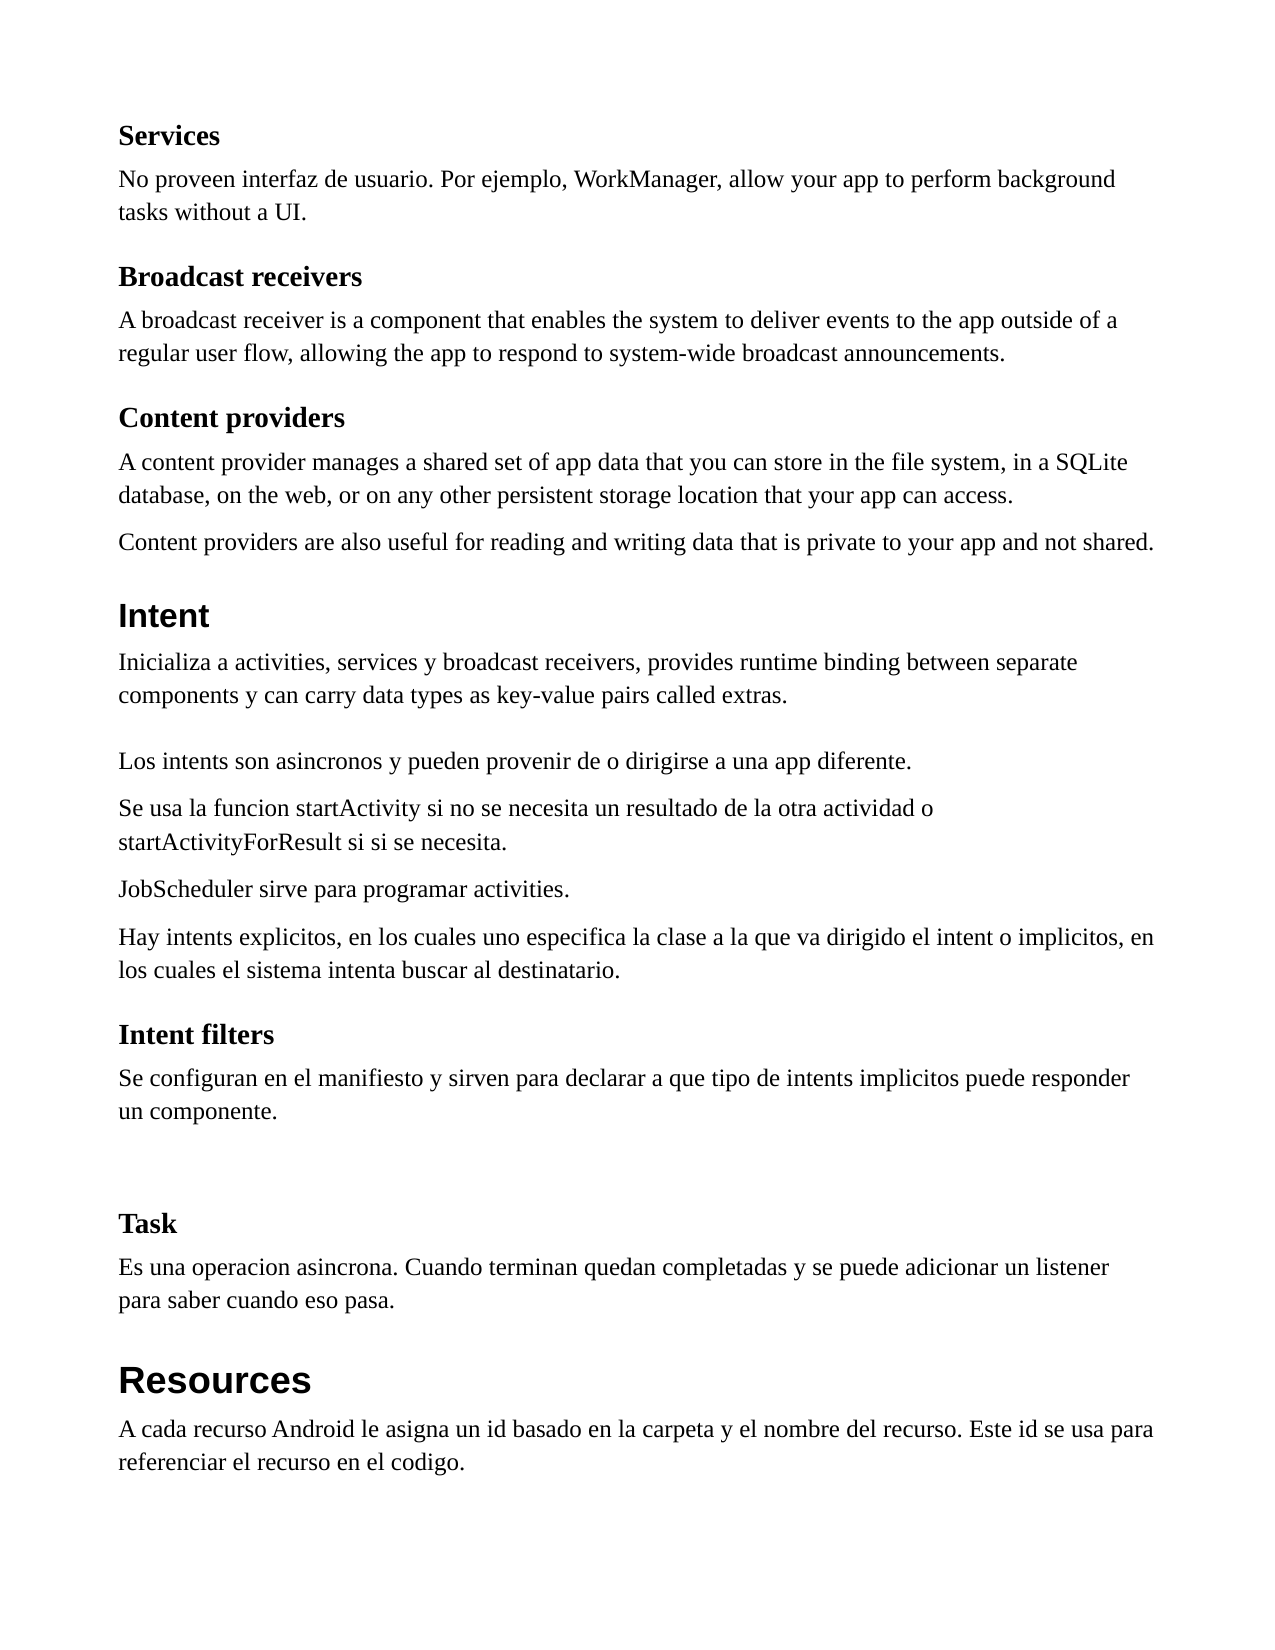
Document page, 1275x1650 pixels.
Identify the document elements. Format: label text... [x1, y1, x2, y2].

subtitle Broadcast receivers [118, 259, 1157, 293]
subtitle Resources [118, 1357, 1157, 1401]
text Inicializa a activities, services y broadcast receivers, provides runtime binding between separate components y can carry data types as key-value pairs called extras. [118, 647, 1157, 709]
text A content provider manages a shared set of app data that you can store in the file system, in a SQLite database, on the web, or on any other persistent storage location that your app can access. [118, 447, 1157, 508]
text No proveen interfaz de usuario. Por ejemplo, WorkManager, allow your app to perform background tasks without a UI. [118, 164, 1157, 226]
text Content providers are also useful for reading and writing data that is private to your app and not shared. [118, 527, 1157, 556]
text Se configuran en el manifiesto y sirven para declarar a que tipo de intents implicitos puede responder un componente. [118, 1063, 1157, 1125]
text A cada recurso Android le asigna un id basado en la carpeta y el nombre del recurso. Este id se usa para referenciar el recurso en el codigo. [118, 1414, 1157, 1475]
subtitle Content providers [118, 401, 1157, 434]
text Es una operacion asincrona. Cuando terminan quedan completadas y se puede adicionar un listener para saber cuando eso pasa. [118, 1252, 1157, 1314]
text A broadcast receiver is a component that enables the system to deliver events to the app outside of a regular user flow, allowing the app to respond to system-wide broadcast announcements. [118, 305, 1157, 367]
subtitle Task [118, 1206, 1157, 1239]
text Hay intents explicitos, en los cuales uno especifica la clase a la que va dirigido el intent o implicitos, en los cuales el sistema intenta buscar al destinatario. [118, 922, 1157, 983]
subtitle Services [118, 118, 1157, 152]
text JobScheduler sirve para programar activities. [118, 874, 1157, 903]
text Se usa la funcion startActivity si no se necesita un resultado de la otra actividad o startActivityForResult si si se necesita. [118, 793, 1157, 855]
subtitle Intent [118, 596, 1157, 634]
subtitle Intent filters [118, 1017, 1157, 1051]
text Los intents son asincronos y pueden provenir de o dirigirse a una app diferente. [118, 746, 1157, 775]
